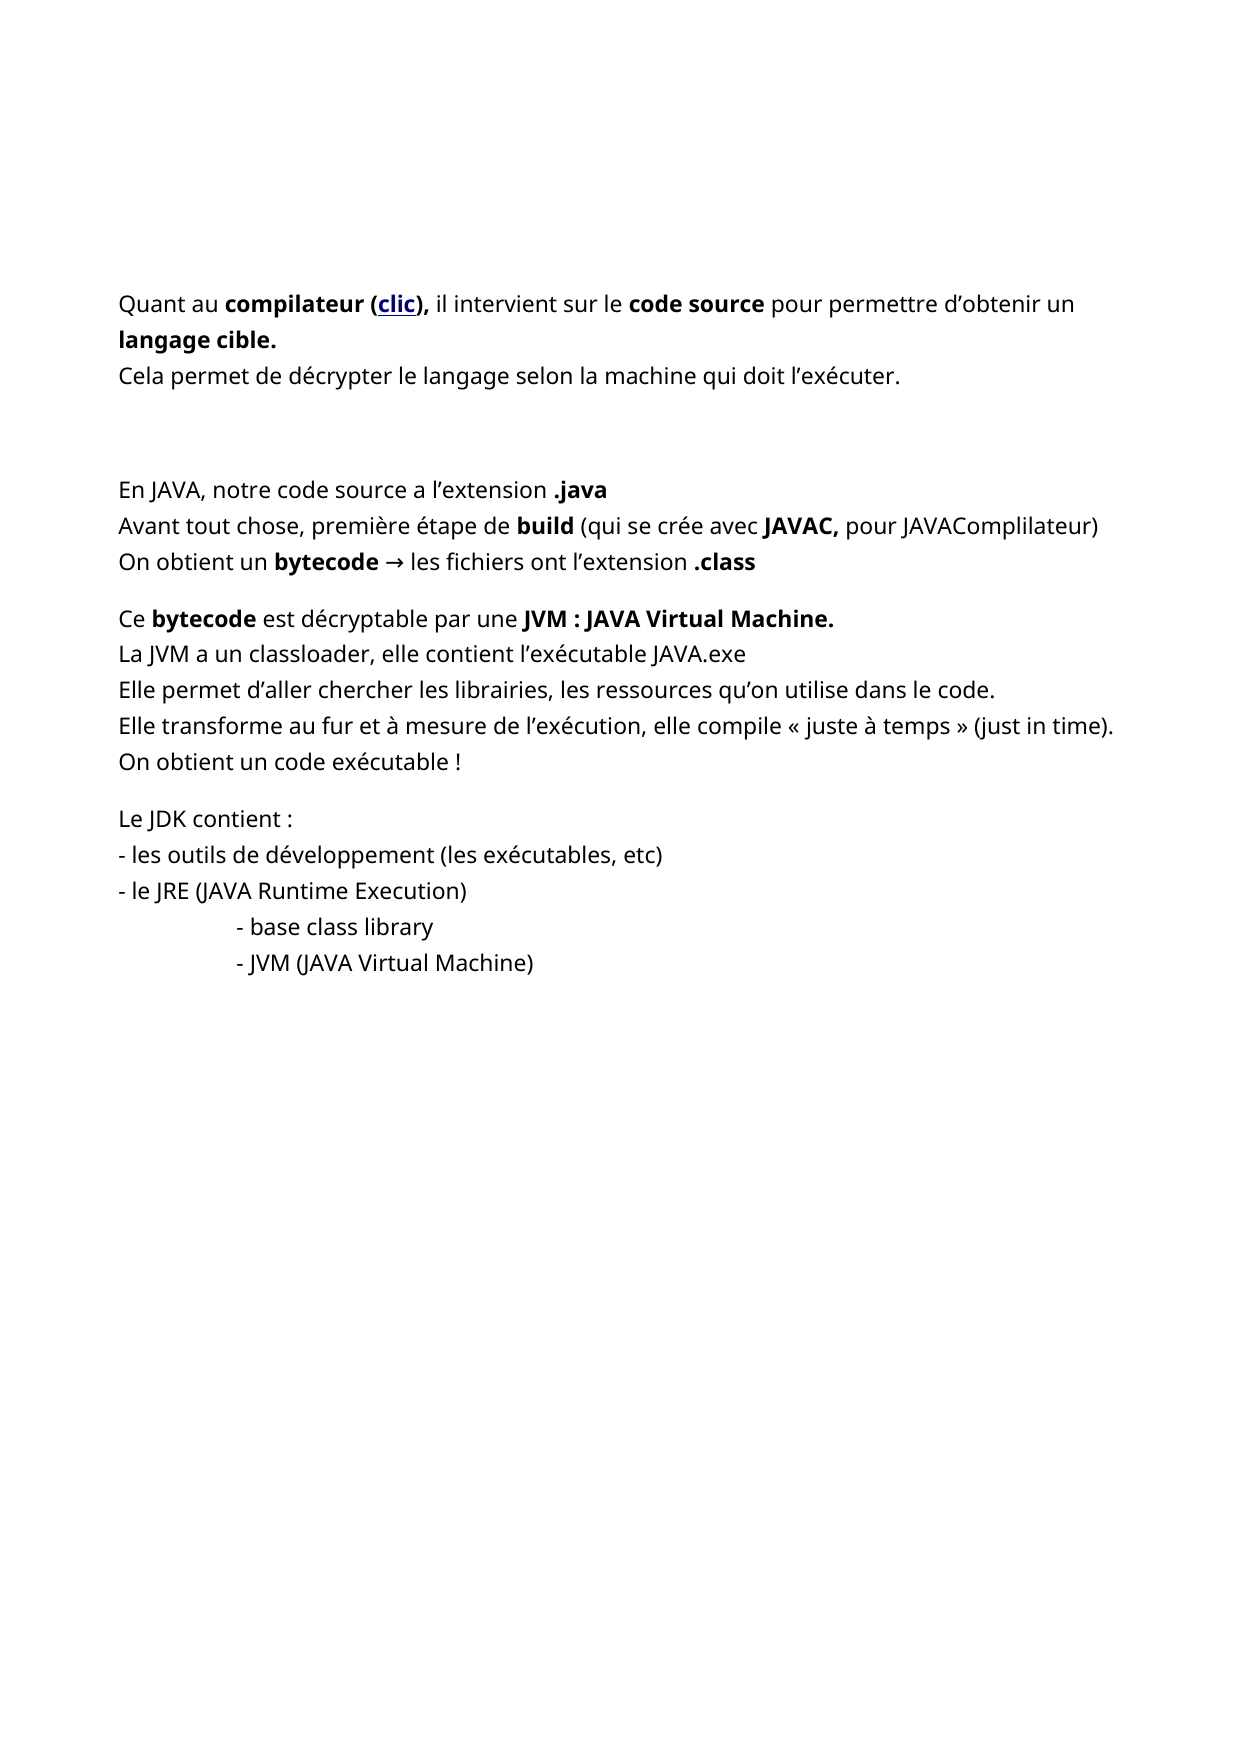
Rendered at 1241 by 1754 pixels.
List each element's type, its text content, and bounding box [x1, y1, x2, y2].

text Ce bytecode est décryptable par une JVM : JAVA Virtual Machine. La JVM a un classloader, elle contient l’exécutable JAVA.exe Elle permet d’aller chercher les librairies, les ressources qu’on utilise dans le code. Elle transforme au fur et à mesure de l’exécution, elle compile « juste à temps » (just in time). On obtient un code exécutable ! [118, 602, 1122, 777]
text Le JDK contient : - les outils de développement (les exécutables, etc) - le JRE (JAVA Runtime Execution) - base class library - JVM (JAVA Virtual Machine) [118, 803, 1122, 978]
text En JAVA, notre code source a l’extension .java Avant tout chose, première étape de build (qui se crée avec JAVAC, pour JAVAComplilateur) On obtient un bytecode → les fichiers ont l’extension .class [118, 474, 1122, 577]
text Quant au compilateur (clic), il intervient sur le code source pour permettre d’obtenir un langage cible. Cela permet de décrypter le langage selon la machine qui doit l’exécuter. [118, 288, 1122, 392]
